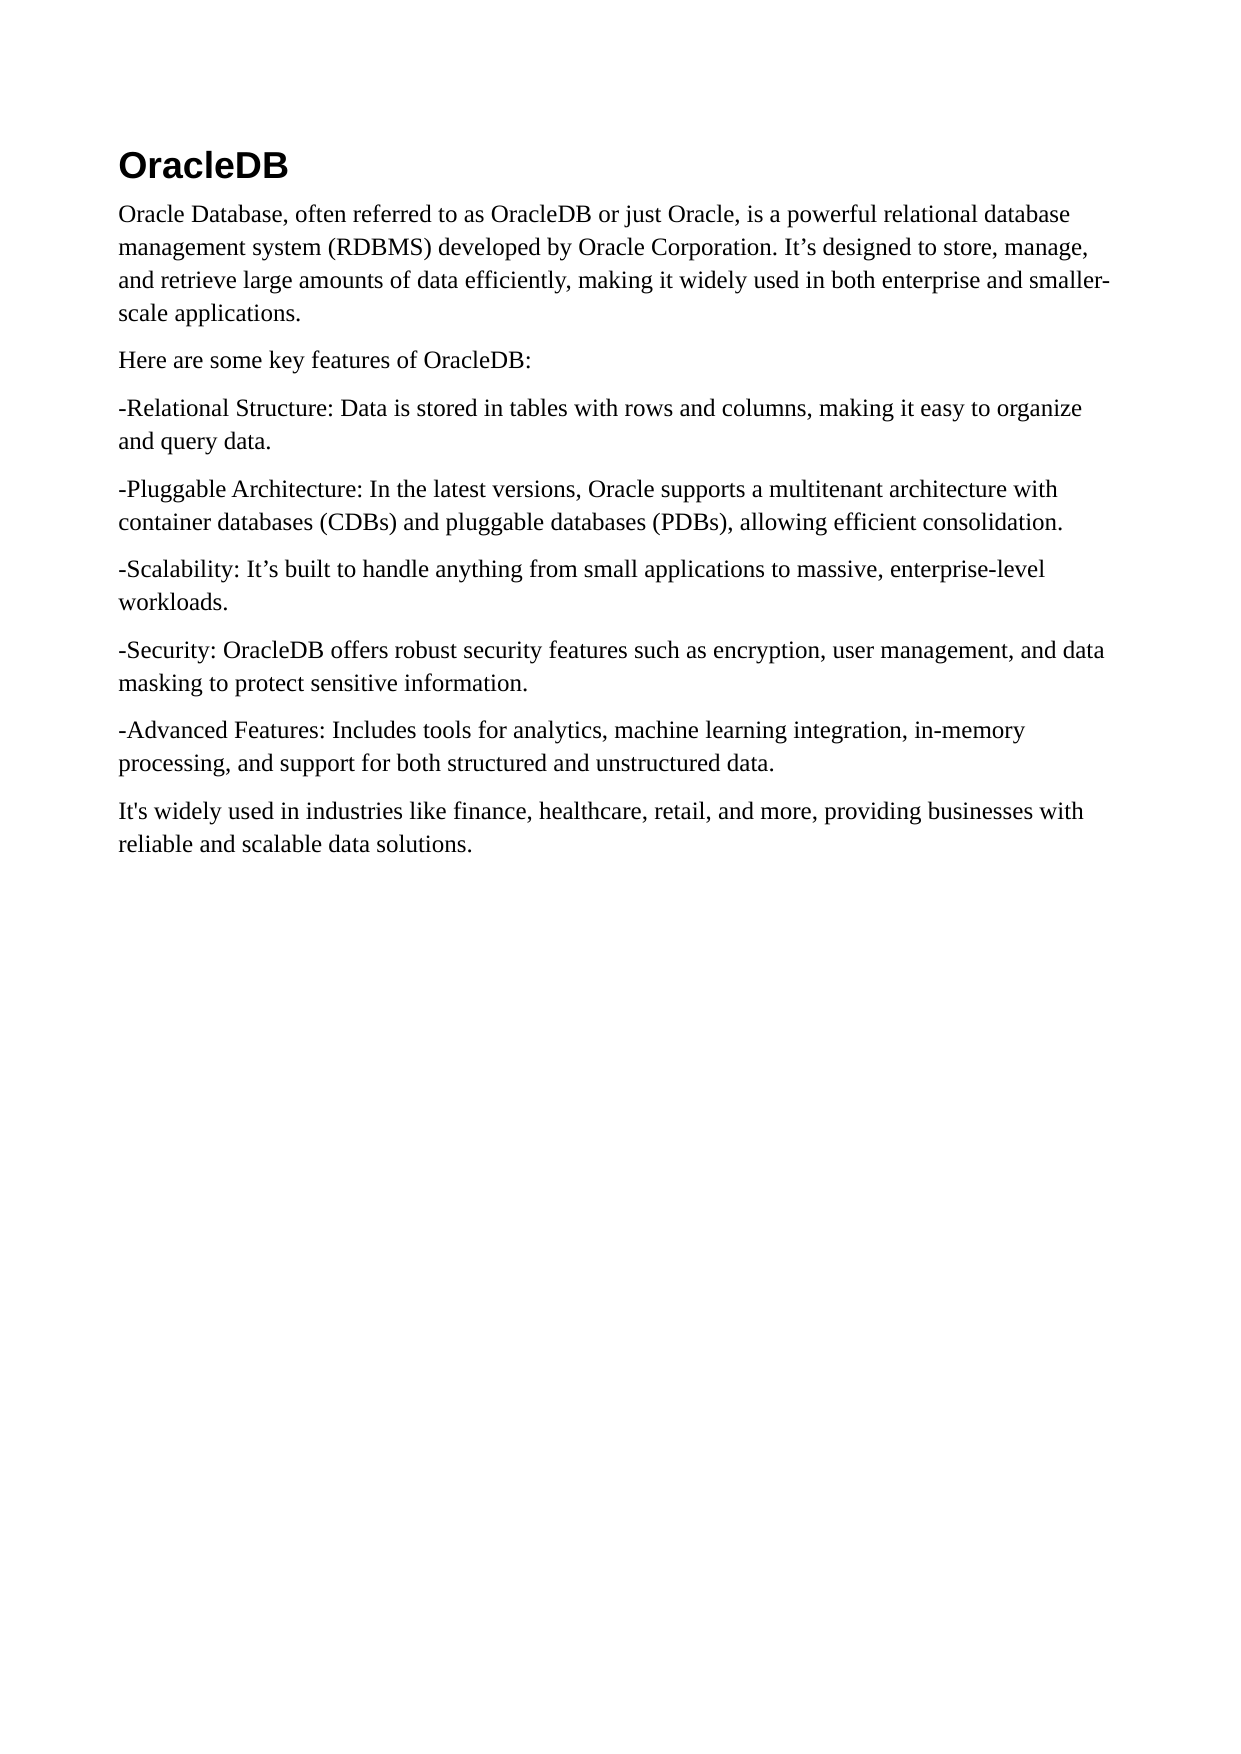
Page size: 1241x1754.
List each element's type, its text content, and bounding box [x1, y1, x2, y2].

text -Security: OracleDB offers robust security features such as encryption, user management, and data masking to protect sensitive information. [118, 635, 1122, 697]
subtitle OracleDB [118, 143, 1122, 186]
text Oracle Database, often referred to as OracleDB or just Oracle, is a powerful relational database management system (RDBMS) developed by Oracle Corporation. It’s designed to store, manage, and retrieve large amounts of data efficiently, making it widely used in both enterprise and smaller-scale applications. [118, 199, 1122, 327]
text -Relational Structure: Data is stored in tables with rows and columns, making it easy to organize and query data. [118, 393, 1122, 455]
text It's widely used in industries like finance, healthcare, retail, and more, providing businesses with reliable and scalable data solutions. [118, 796, 1122, 858]
text -Scalability: It’s built to handle anything from small applications to massive, enterprise-level workloads. [118, 554, 1122, 616]
text -Advanced Features: Includes tools for analytics, machine learning integration, in-memory processing, and support for both structured and unstructured data. [118, 716, 1122, 777]
text -Pluggable Architecture: In the latest versions, Oracle supports a multitenant architecture with container databases (CDBs) and pluggable databases (PDBs), allowing efficient consolidation. [118, 474, 1122, 535]
text Here are some key features of OracleDB: [118, 345, 1122, 374]
